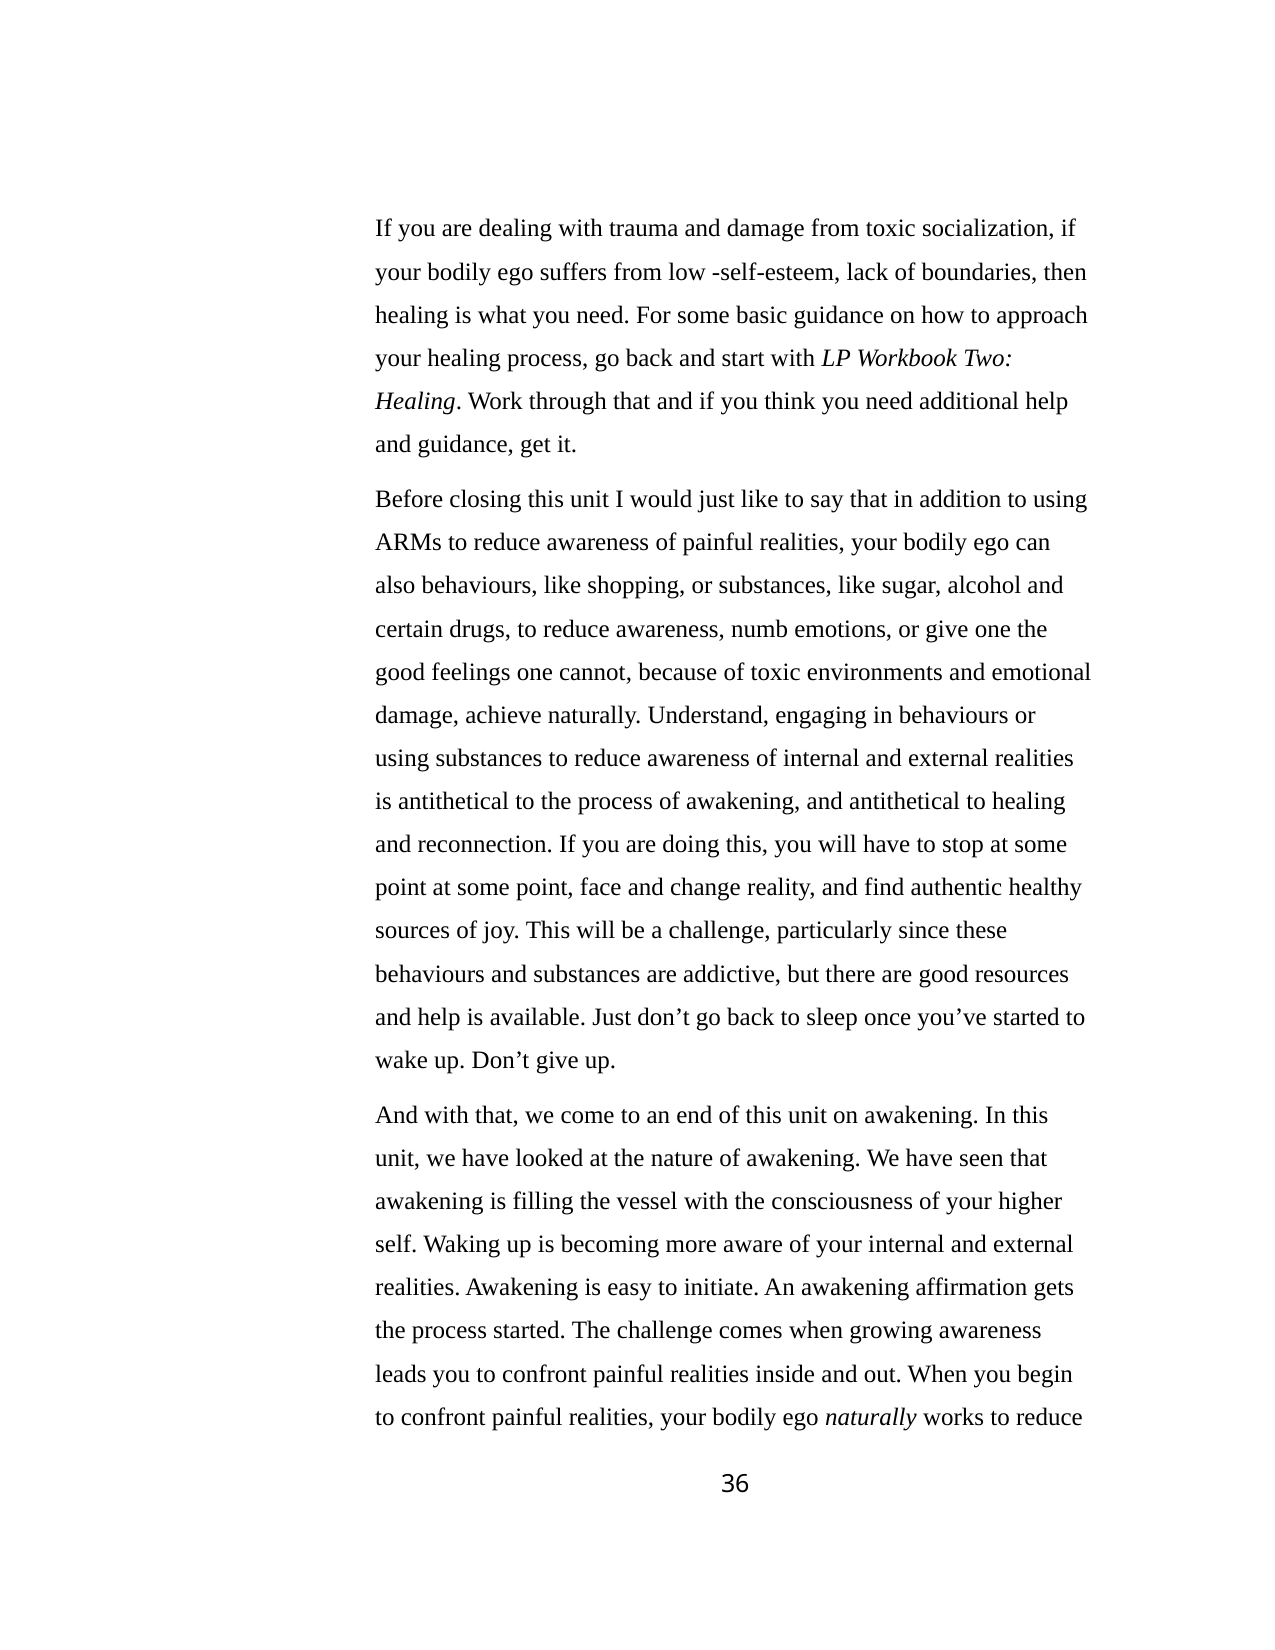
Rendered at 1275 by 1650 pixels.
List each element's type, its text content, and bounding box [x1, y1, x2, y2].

text And with that, we come to an end of this unit on awakening. In this unit, we have looked at the nature of awakening. We have seen that awakening is filling the vessel with the consciousness of your higher self. Waking up is becoming more aware of your internal and external realities. Awakening is easy to initiate. An awakening affirmation gets the process started. The challenge comes when growing awareness leads you to confront painful realities inside and out. When you begin to confront painful realities, your bodily ego naturally works to reduce [375, 1100, 1095, 1431]
text If you are dealing with trauma and damage from toxic socialization, if your bodily ego suffers from low -self-esteem, lack of boundaries, then healing is what you need. For some basic guidance on how to approach your healing process, go back and start with LP Workbook Two: Healing. Work through that and if you think you need additional help and guidance, get it. [375, 213, 1095, 458]
text Before closing this unit I would just like to say that in addition to using ARMs to reduce awareness of painful realities, your bodily ego can also behaviours, like shopping, or substances, like sugar, alcohol and certain drugs, to reduce awareness, numb emotions, or give one the good feelings one cannot, because of toxic environments and emotional damage, achieve naturally. Understand, engaging in behaviours or using substances to reduce awareness of internal and external realities is antithetical to the process of awakening, and antithetical to healing and reconnection. If you are doing this, you will have to stop at some point at some point, face and change reality, and find authentic healthy sources of joy. This will be a challenge, particularly since these behaviours and substances are addictive, but there are good resources and help is available. Just don’t go back to sleep once you’ve started to wake up. Don’t give up. [375, 484, 1095, 1074]
